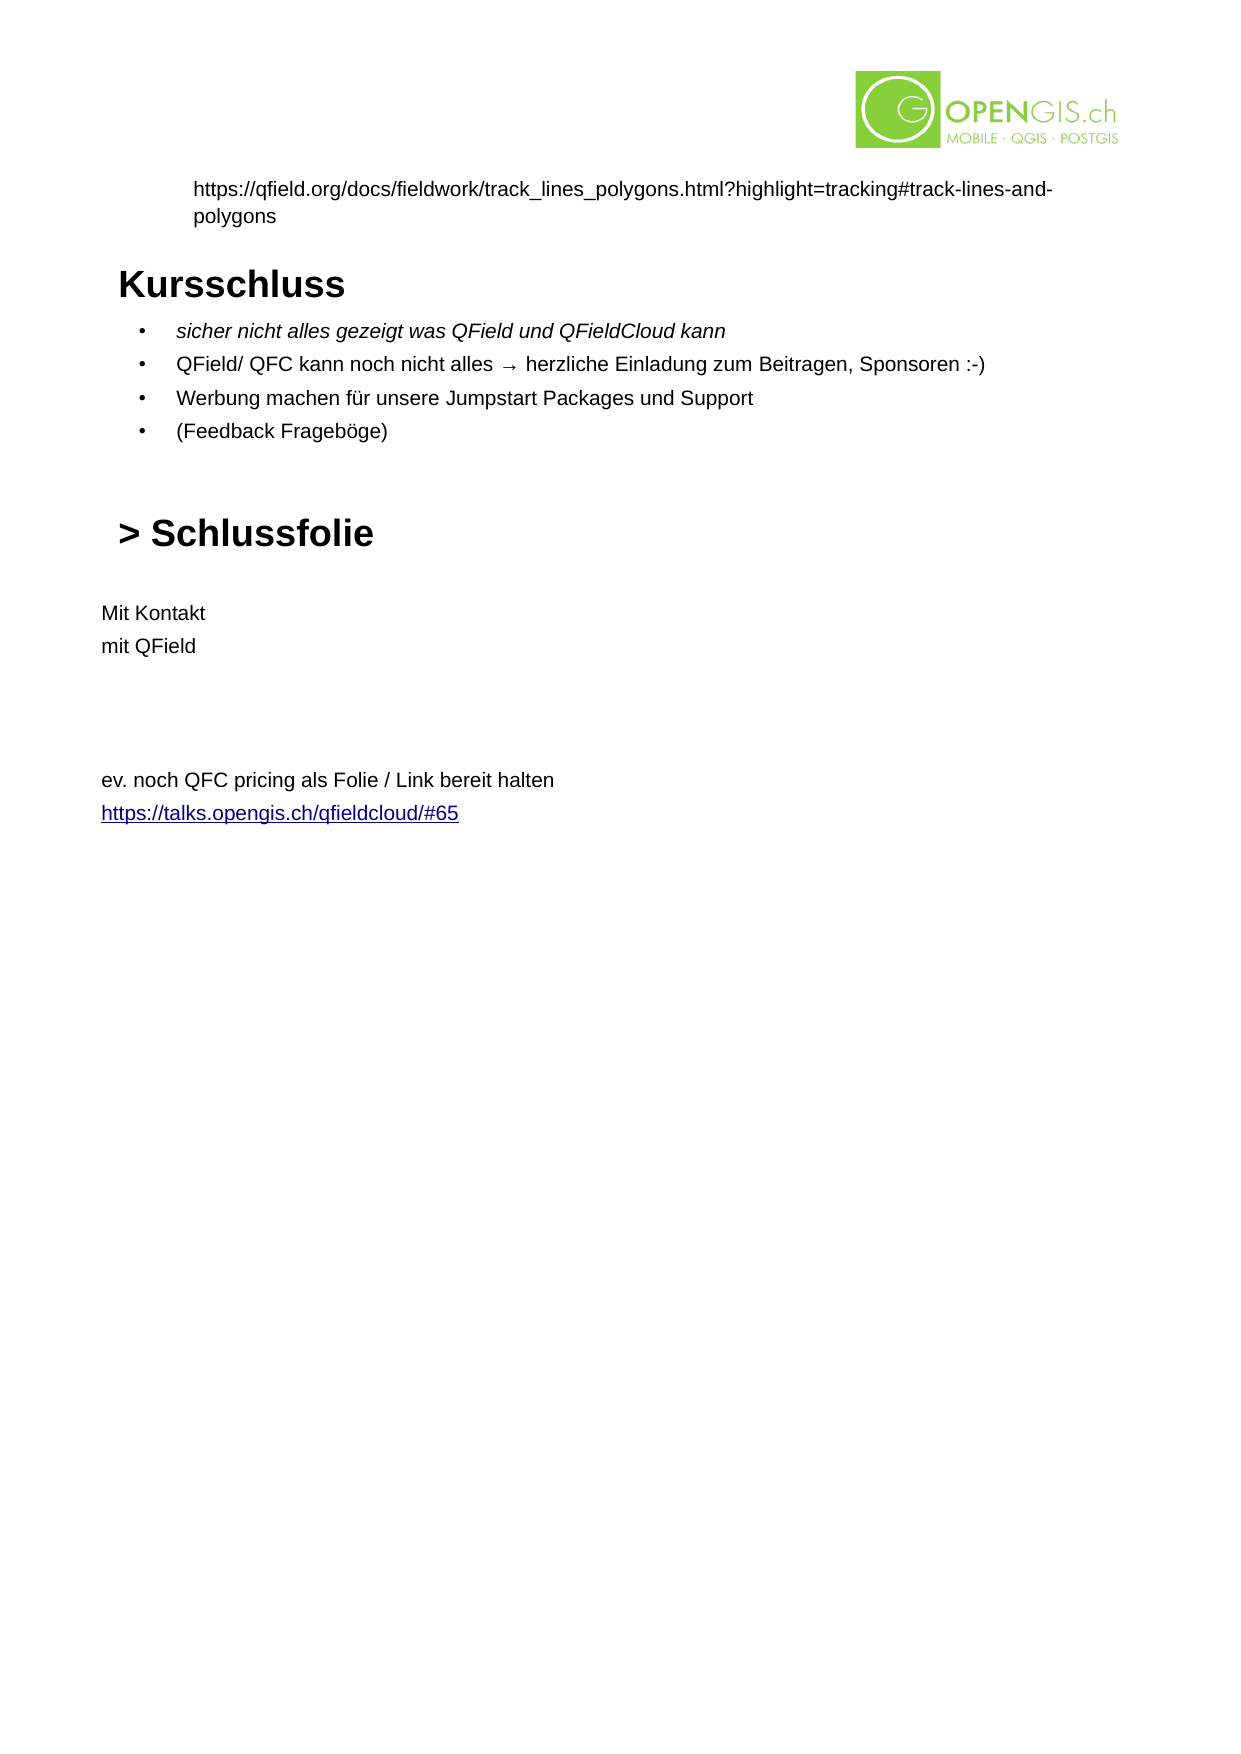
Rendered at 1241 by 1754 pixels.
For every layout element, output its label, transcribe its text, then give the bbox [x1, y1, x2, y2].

list ev. noch QFC pricing als Folie / Link bereit halten [101, 768, 1122, 792]
list (Feedback Frageböge) [139, 419, 1122, 443]
picture [855, 71, 1124, 148]
list https://talks.opengis.ch/qfieldcloud/#65 [101, 801, 1122, 825]
list https://qfield.org/docs/fieldwork/track_lines_polygons.html?highlight=tracking#track-lines-and-polygons [156, 176, 1122, 228]
subtitle Kursschluss [118, 262, 1122, 306]
list sicher nicht alles gezeigt was QField und QFieldCloud kann [139, 318, 1122, 342]
list Werbung machen für unsere Jumpstart Packages und Support [139, 386, 1122, 409]
list mit QField [101, 634, 1122, 658]
list Mit Kontakt [101, 601, 1122, 624]
subtitle > Schlussfolie [118, 511, 1122, 555]
list QField/ QFC kann noch nicht alles → herzliche Einladung zum Beitragen, Sponsoren :-) [139, 352, 1122, 376]
